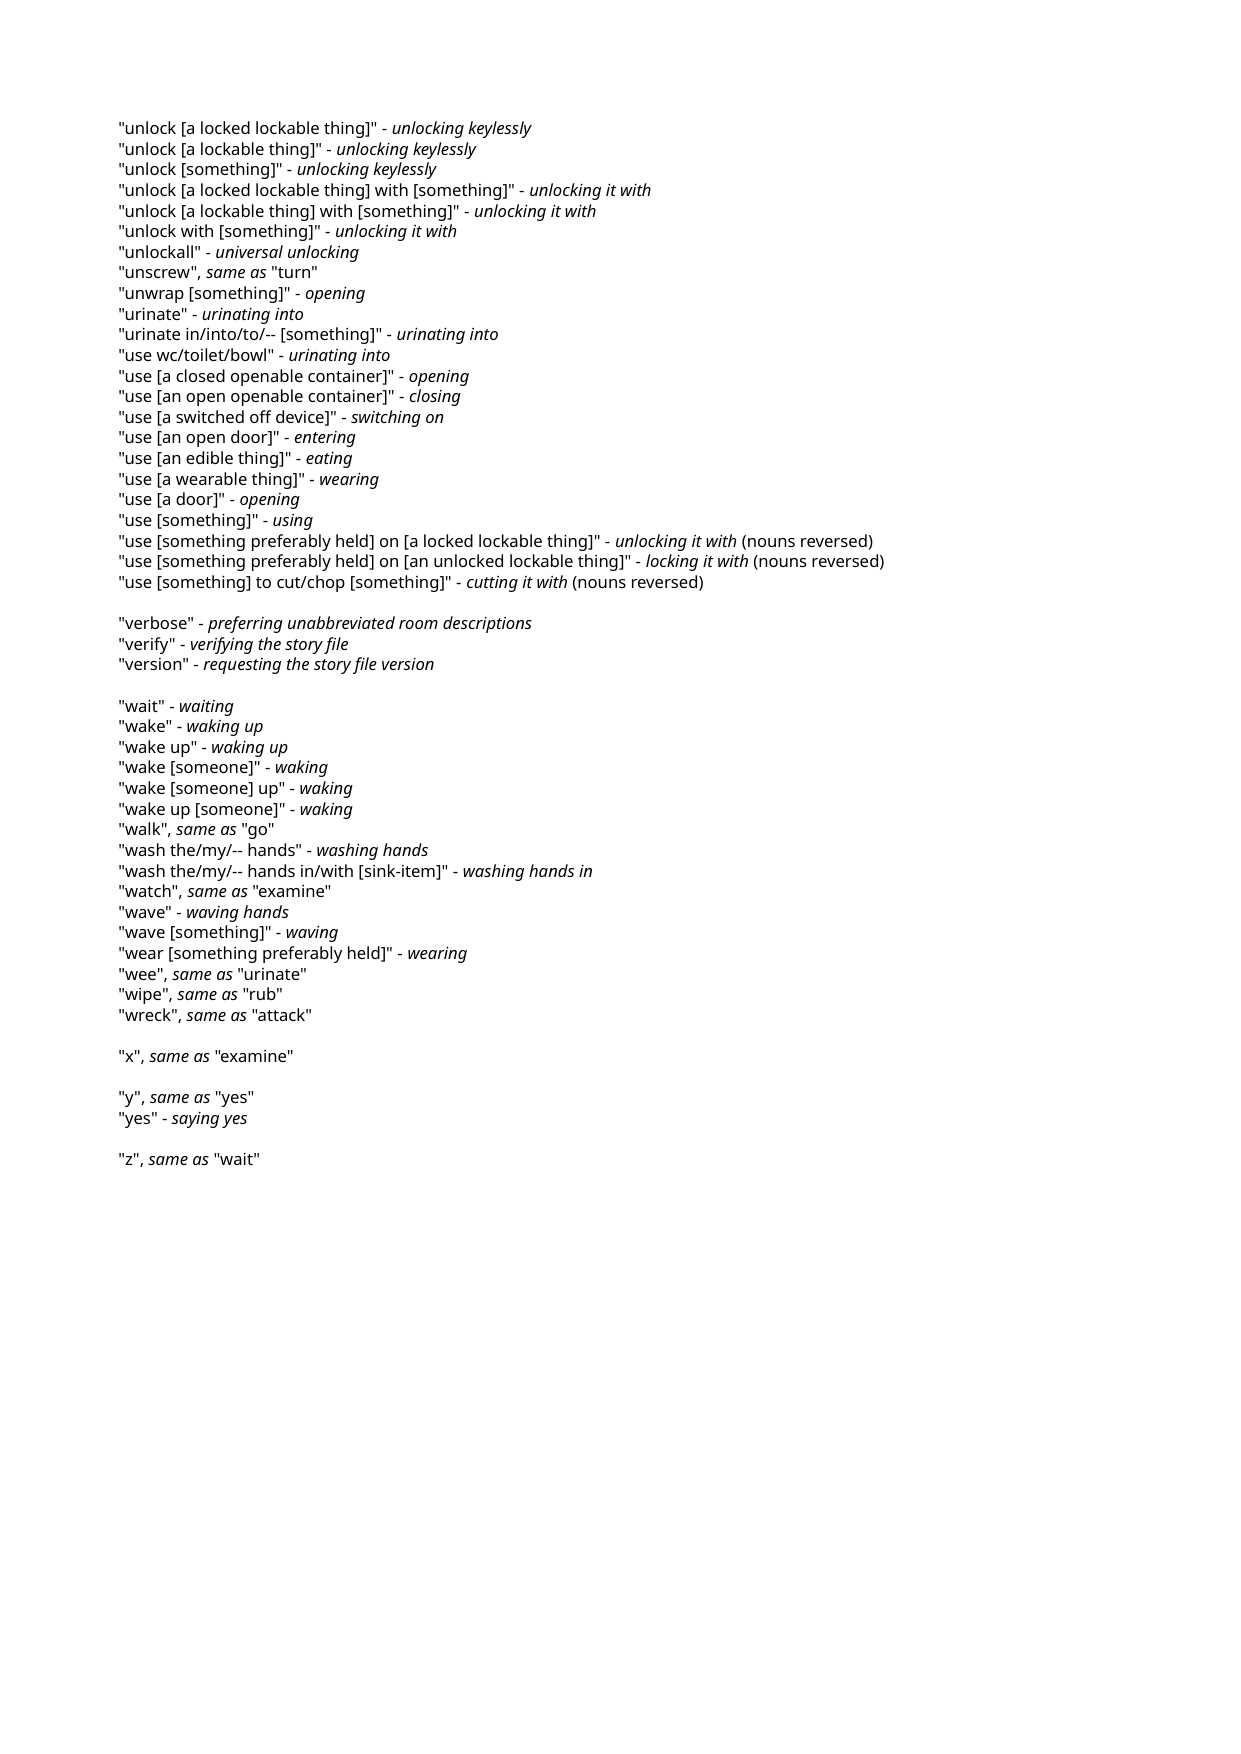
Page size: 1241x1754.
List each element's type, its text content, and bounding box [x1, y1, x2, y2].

text "unlock [a locked lockable thing]" - unlocking keylessly "unlock [a lockable thing]" - unlocking keylessly "unlock [something]" - unlocking keylessly "unlock [a locked lockable thing] with [something]" - unlocking it with "unlock [a lockable thing] with [something]" - unlocking it with "unlock with [something]" - unlocking it with "unlockall" - universal unlocking "unscrew", same as "turn" "unwrap [something]" - opening "urinate" - urinating into "urinate in/into/to/-- [something]" - urinating into "use wc/toilet/bowl" - urinating into "use [a closed openable container]" - opening "use [an open openable container]" - closing "use [a switched off device]" - switching on "use [an open door]" - entering "use [an edible thing]" - eating "use [a wearable thing]" - wearing "use [a door]" - opening "use [something]" - using "use [something preferably held] on [a locked lockable thing]" - unlocking it with (nouns reversed) "use [something preferably held] on [an unlocked lockable thing]" - locking it with (nouns reversed) "use [something] to cut/chop [something]" - cutting it with (nouns reversed) "verbose" - preferring unabbreviated room descriptions "verify" - verifying the story file "version" - requesting the story file version "wait" - waiting "wake" - waking up "wake up" - waking up "wake [someone]" - waking "wake [someone] up" - waking "wake up [someone]" - waking "walk", same as "go" "wash the/my/-- hands" - washing hands "wash the/my/-- hands in/with [sink-item]" - washing hands in "watch", same as "examine" "wave" - waving hands "wave [something]" - waving "wear [something preferably held]" - wearing "wee", same as "urinate" "wipe", same as "rub" "wreck", same as "attack" "x", same as "examine" "y", same as "yes" "yes" - saying yes "z", same as "wait" [118, 118, 1122, 1191]
